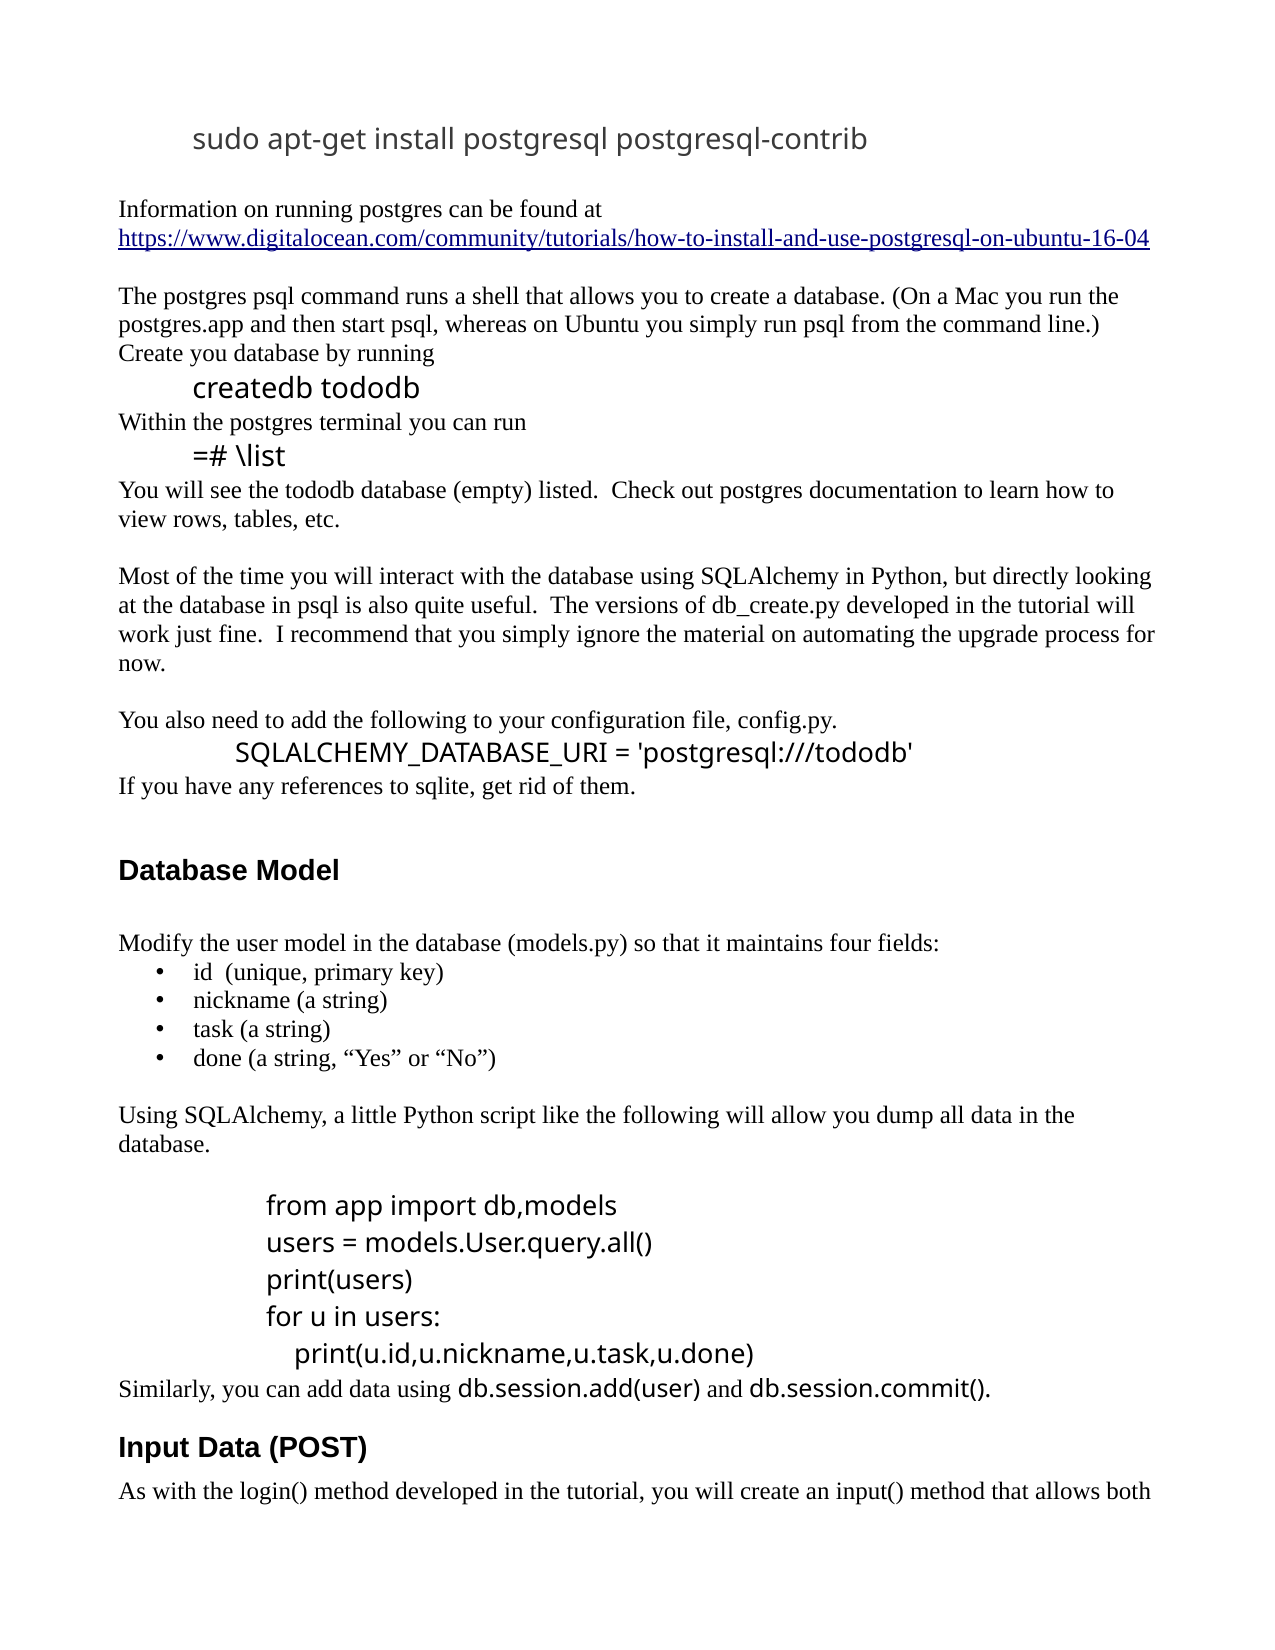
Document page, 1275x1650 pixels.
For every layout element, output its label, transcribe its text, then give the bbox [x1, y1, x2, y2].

text Similarly, you can add data using db.session.add(user) and db.session.commit(). [118, 1371, 1157, 1405]
text You also need to add the following to your configuration file, config.py. [118, 705, 1157, 734]
text users = models.User.query.all() [266, 1224, 1157, 1261]
text sudo apt-get install postgresql postgresql-contrib [118, 118, 1157, 158]
text If you have any references to sqlite, get rid of them. [118, 771, 1157, 799]
text print(u.id,u.nickname,u.task,u.done) [266, 1334, 1157, 1371]
text Modify the user model in the database (models.py) so that it maintains four fields: [118, 928, 1157, 957]
text Most of the time you will interact with the database using SQLAlchemy in Python, but directly looking at the database in psql is also quite useful. The versions of db_create.py developed in the tutorial will work just fine. I recommend that you simply ignore the material on automating the upgrade process for now. [118, 561, 1157, 676]
text You will see the tododb database (empty) listed. Check out postgres documentation to learn how to view rows, tables, etc. [118, 475, 1157, 533]
list task (a string) [156, 1014, 1157, 1043]
subtitle Database Model [118, 853, 1157, 887]
text The postgres psql command runs a shell that allows you to create a database. (On a Mac you run the postgres.app and then start psql, whereas on Ubuntu you simply run psql from the command line.) Create you database by running [118, 281, 1157, 367]
text As with the login() method developed in the tutorial, you will create an input() method that allows both [118, 1476, 1157, 1505]
text SQLALCHEMY_DATABASE_URI = 'postgresql:///tododb' [118, 734, 1157, 771]
text =# \list [118, 435, 1157, 475]
text print(users) [266, 1261, 1157, 1297]
text Within the postgres terminal you can run [118, 407, 1157, 435]
text createdb tododb [118, 367, 1157, 407]
list done (a string, “Yes” or “No”) [156, 1043, 1157, 1072]
text for u in users: [266, 1297, 1157, 1334]
text Using SQLAlchemy, a little Python script like the following will allow you dump all data in the database. [118, 1101, 1157, 1158]
list id (unique, primary key) [156, 957, 1157, 986]
subtitle Input Data (POST) [118, 1430, 1157, 1464]
text from app import db,models [266, 1187, 1157, 1224]
text Information on running postgres can be found at https://www.digitalocean.com/community/tutorials/how-to-install-and-use-postgresql-on-ubuntu-16-04 [118, 194, 1157, 252]
list nickname (a string) [156, 986, 1157, 1014]
